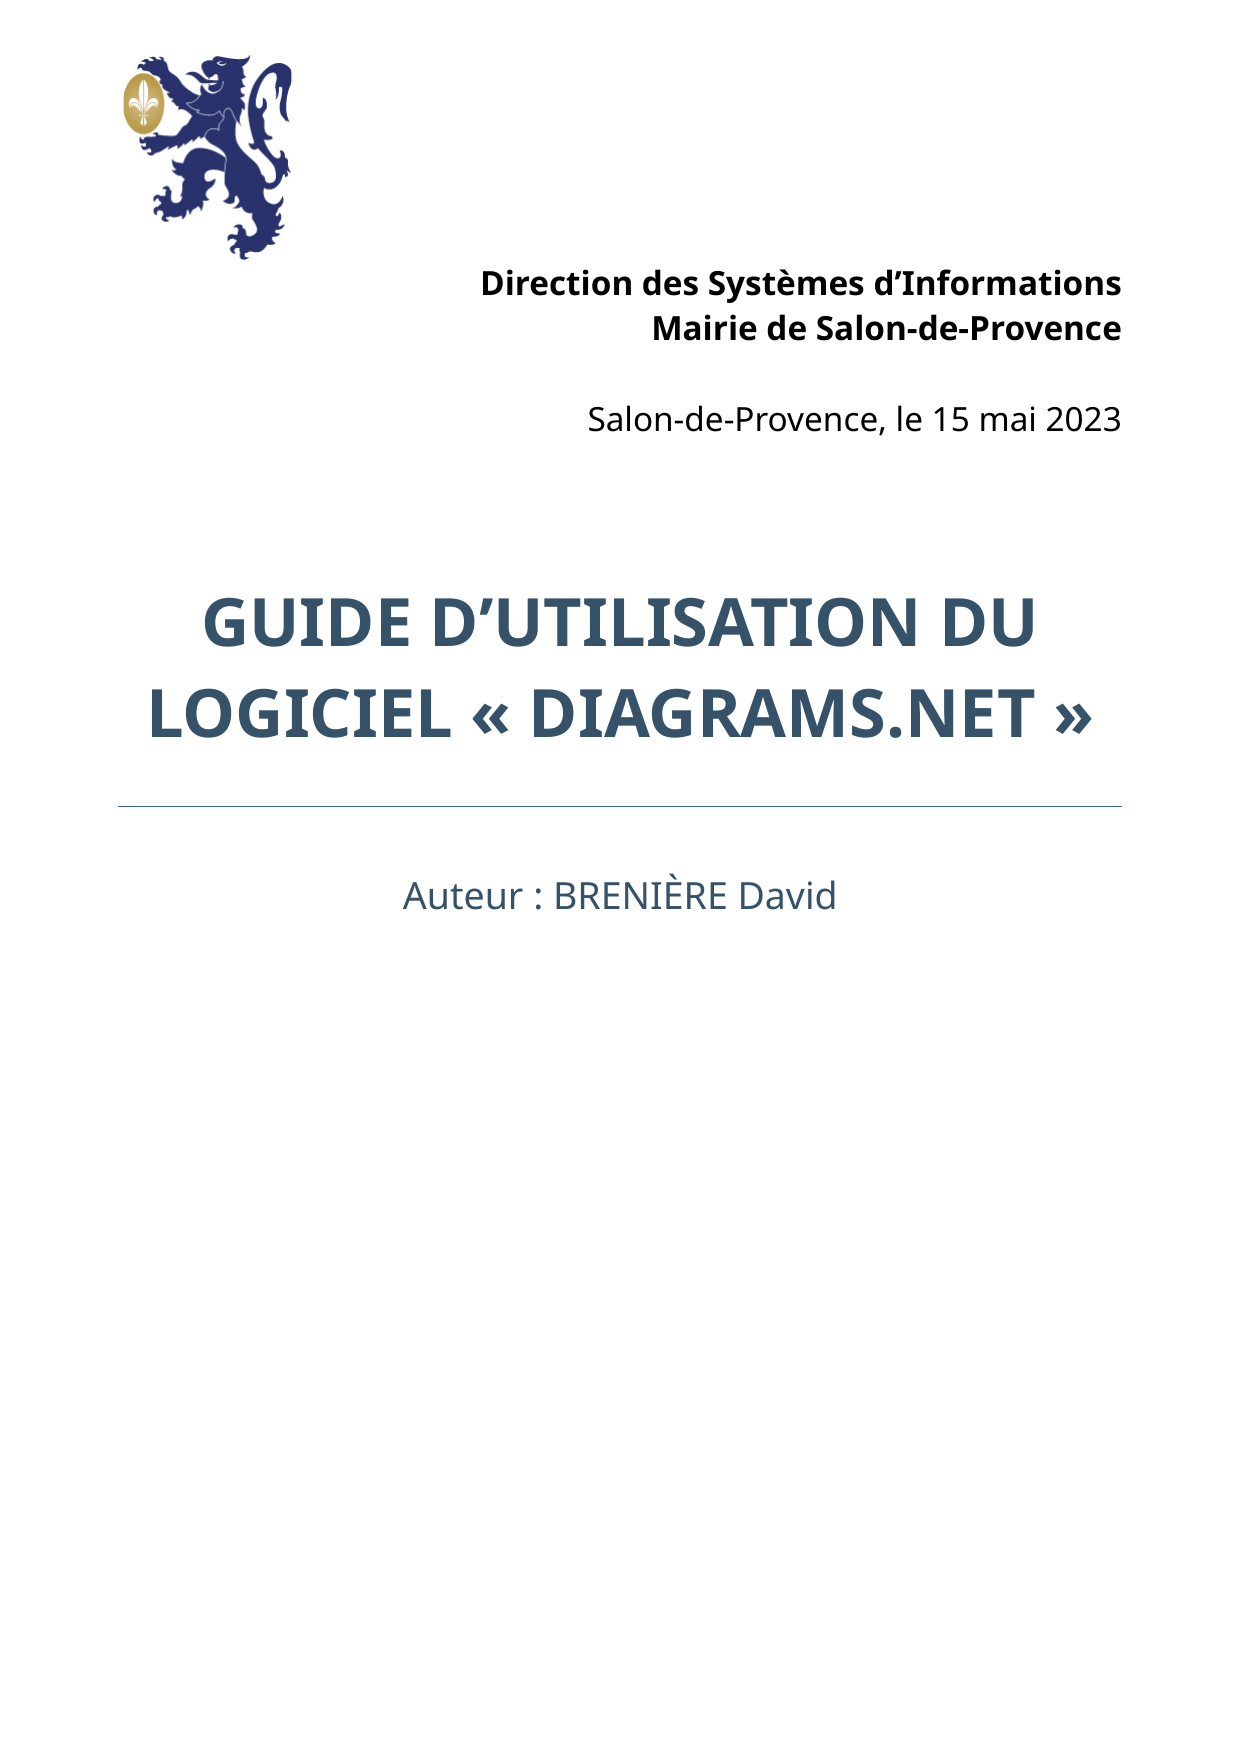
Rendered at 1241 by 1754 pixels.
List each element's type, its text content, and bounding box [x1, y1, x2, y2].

text Auteur : BRENIÈRE David [118, 807, 1122, 920]
text GUIDE D’UTILISATION DU LOGICIEL « DIAGRAMS.NET » [118, 575, 1122, 786]
text Salon-de-Provence, le 15 mai 2023 [118, 396, 1122, 441]
text Direction des Systèmes d’Informations [118, 118, 1122, 305]
picture [123, 55, 292, 260]
text [118, 786, 1122, 806]
text Mairie de Salon-de-Provence [118, 305, 1122, 350]
